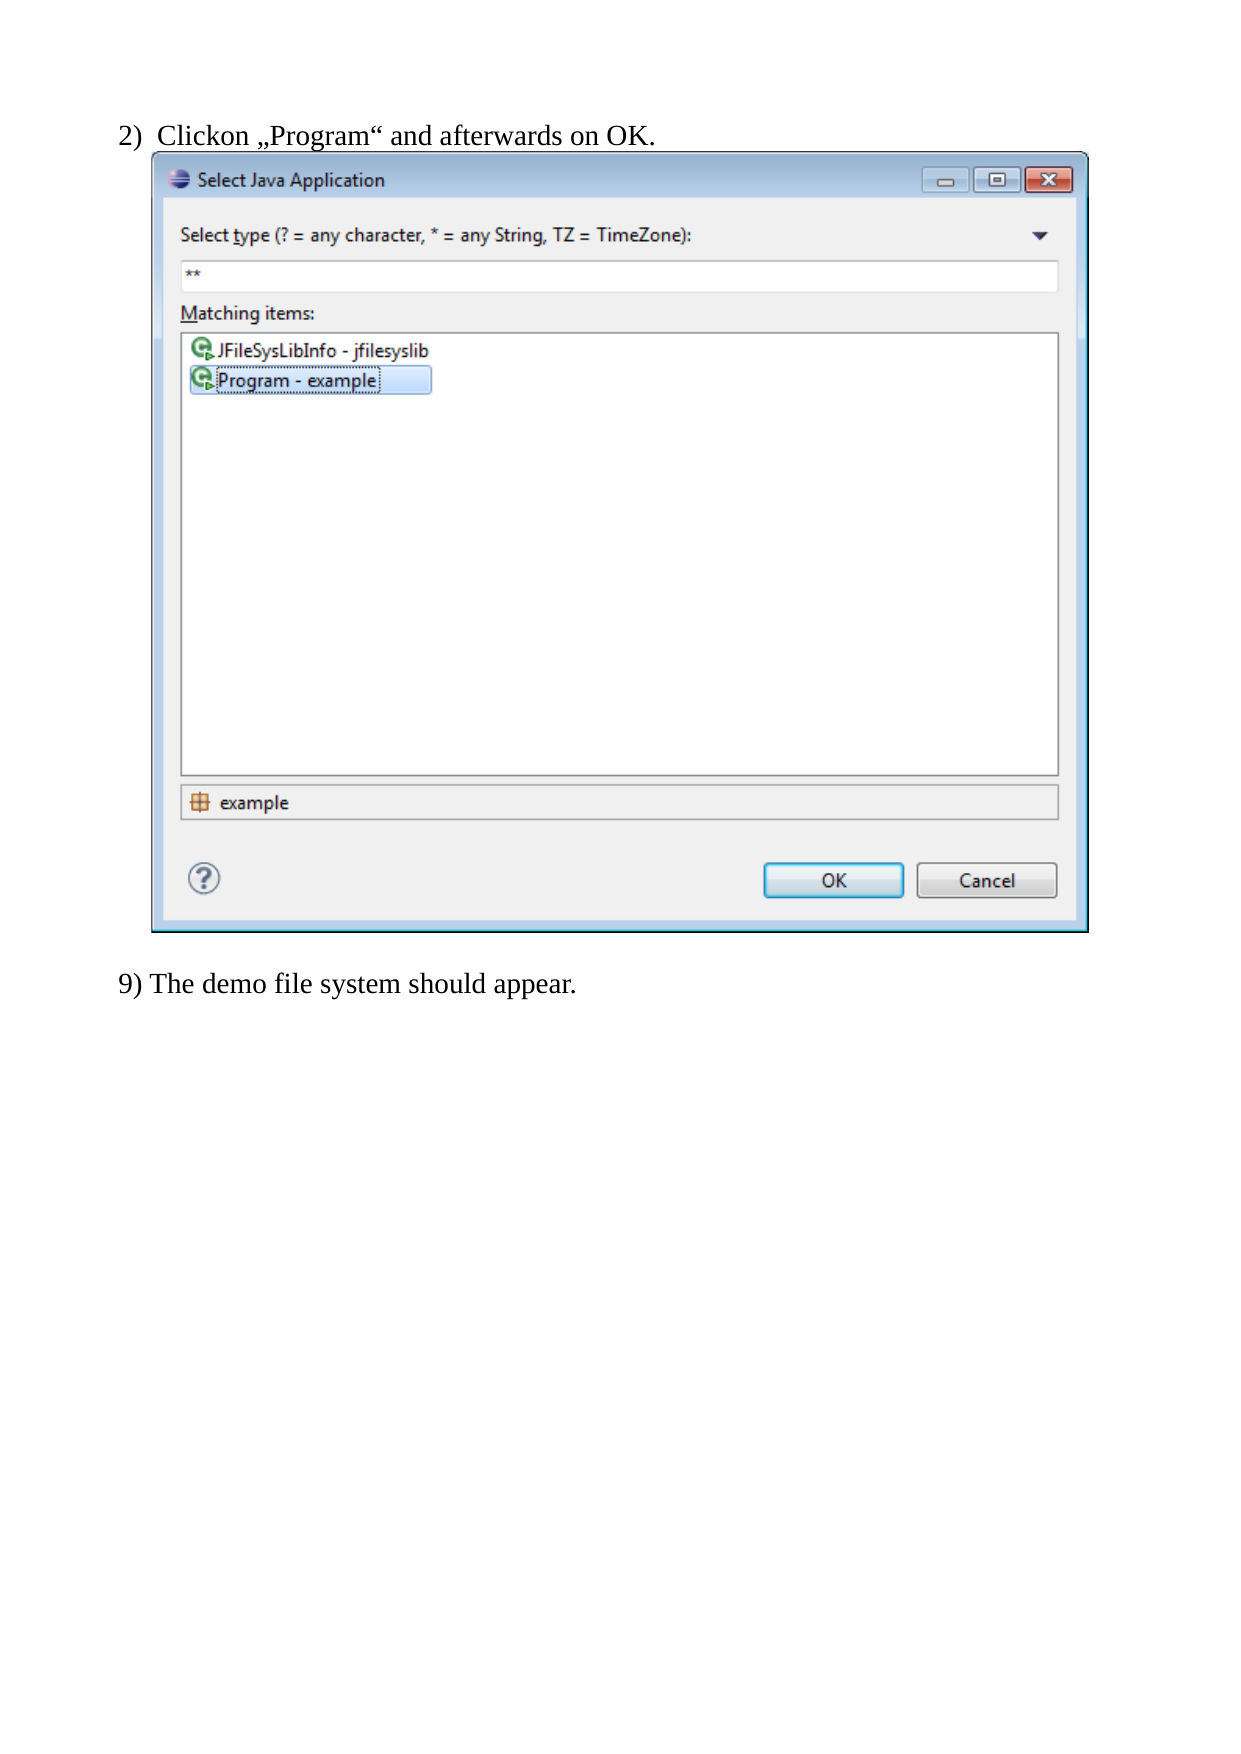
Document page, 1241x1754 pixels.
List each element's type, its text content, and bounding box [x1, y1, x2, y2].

text 2) Clickon „Program“ and afterwards on OK. [118, 118, 1122, 152]
picture [151, 151, 1089, 933]
text 9) The demo file system should appear. [118, 966, 1122, 1000]
